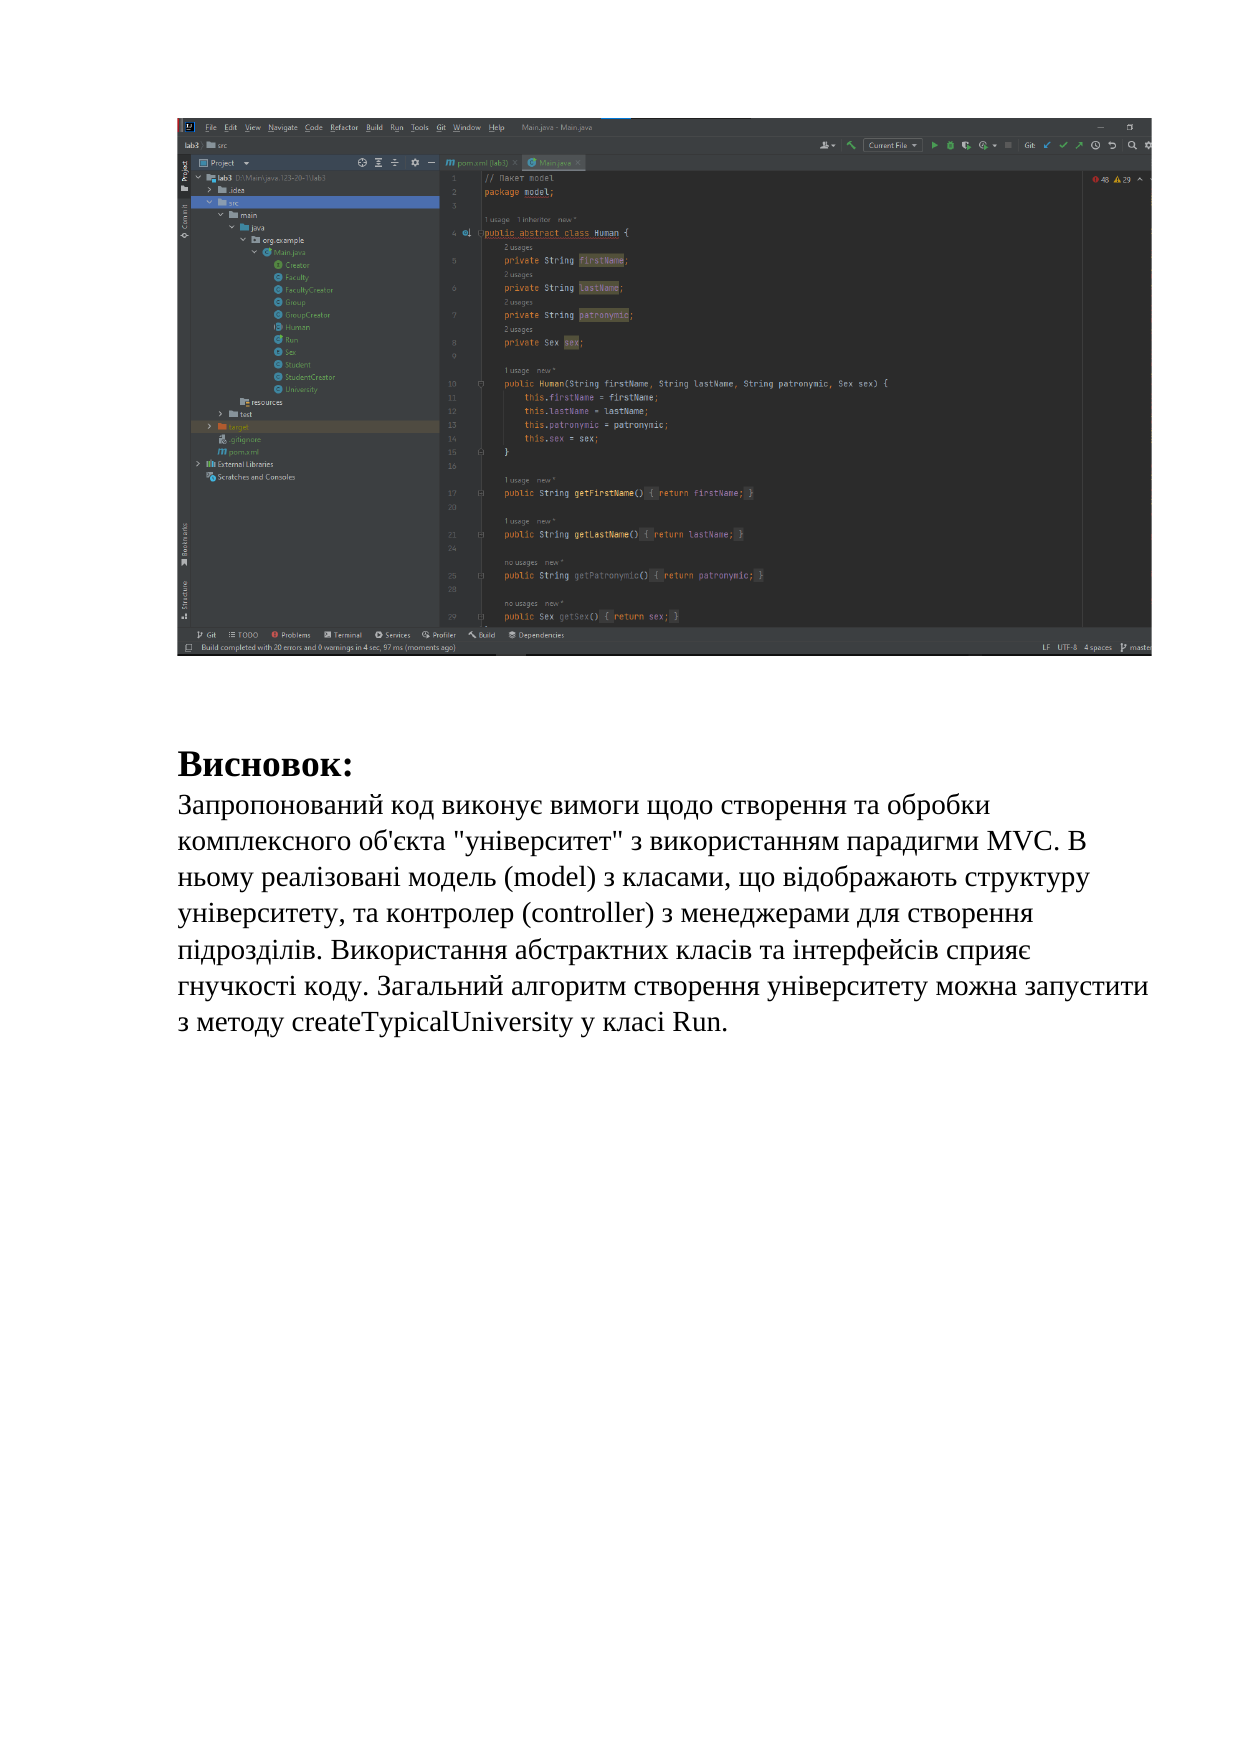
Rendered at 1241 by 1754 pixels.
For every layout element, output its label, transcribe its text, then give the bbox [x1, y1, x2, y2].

picture [177, 118, 1152, 656]
text Висновок: Запропонований код виконує вимоги щодо створення та обробки комплексного об'єкта "університет" з використанням парадигми MVC. В ньому реалізовані модель (model) з класами, що відображають структуру університету, та контролер (controller) з менеджерами для створення підрозділів. Використання абстрактних класів та інтерфейсів сприяє гнучкості коду. Загальний алгоритм створення університету можна запустити з методу createTypicalUniversity у класі Run. [177, 741, 1152, 1038]
